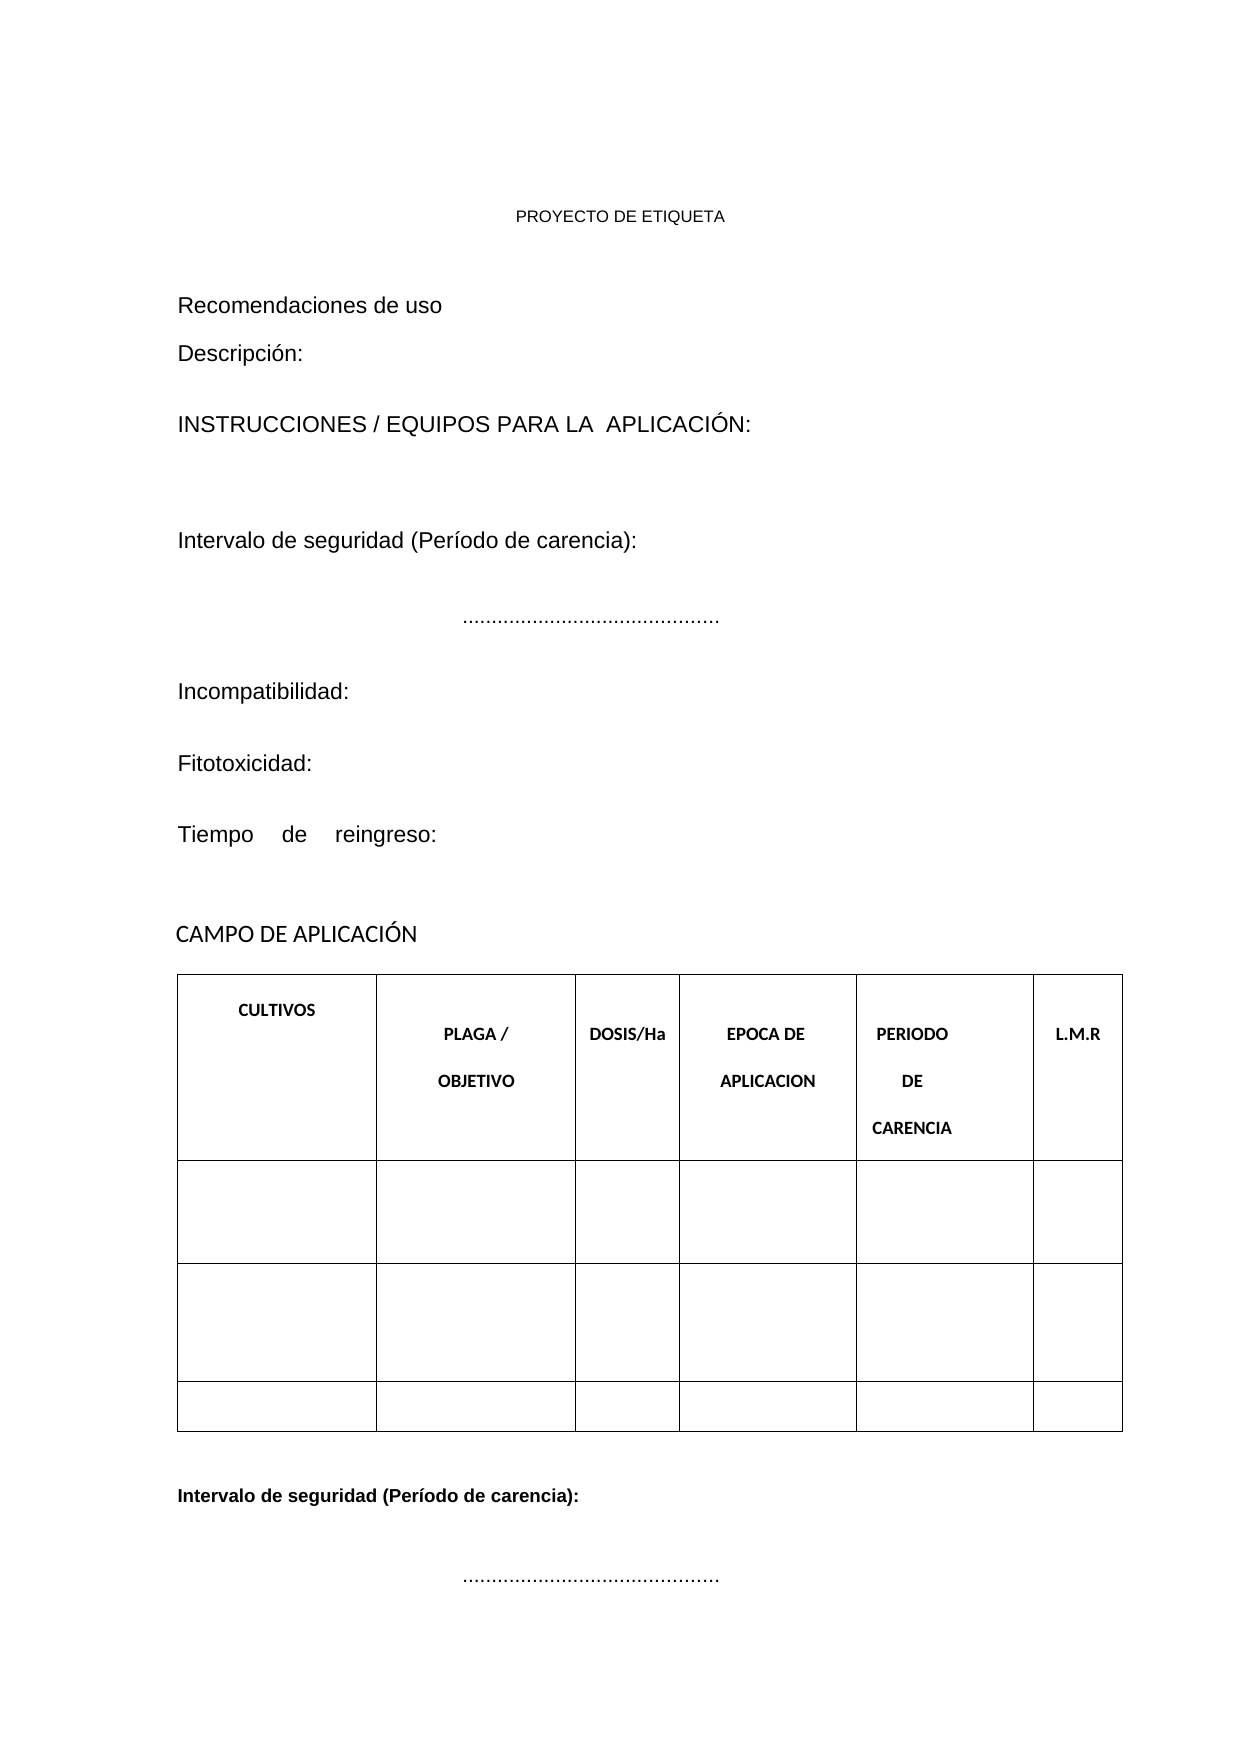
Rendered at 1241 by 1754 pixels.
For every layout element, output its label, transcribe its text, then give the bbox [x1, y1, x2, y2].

text </for> [177, 651, 1045, 675]
text <rec.crop_id.common_name> <rec.security_interval_in_days> [177, 1562, 1063, 1586]
table_cell [857, 1382, 1033, 1431]
text <for each="rec in o.use_recommendation_ids"> [177, 577, 1045, 601]
table_cell <for each="rec in o.use_recommendation_ids"> [178, 1161, 376, 1263]
text Fitotoxicidad: <for each="inf in informations(o, 'Fitotoxicidade','approved')"> <inf> </for> [177, 749, 1063, 800]
table_cell [377, 1382, 575, 1431]
text Intervalo de seguridad (Período de carencia): [177, 1485, 1063, 1506]
text Intervalo de seguridad (Período de carencia): [177, 527, 1063, 553]
table_cell <rec.security_interval_in_days> [857, 1264, 1033, 1381]
text Descripción: <for each="inf in informations(o, 'Technical report / Purpose','approved')"> <inf> </for> [177, 340, 1063, 390]
table_cell [576, 1382, 679, 1431]
table_cell <rec.LMR> [1034, 1264, 1122, 1381]
table_cell [680, 1161, 856, 1263]
table_cell [1034, 1382, 1122, 1431]
text CAMPO DE APLICACIÓN [102, 918, 1063, 949]
table_cell [576, 1161, 679, 1263]
table_header PLAGA / OBJETIVO [377, 975, 575, 1160]
table_header L.M.R [1034, 975, 1122, 1160]
text INSTRUCCIONES / EQUIPOS PARA LA APLICACIÓN: [177, 411, 1063, 437]
text Recomendaciones de uso [177, 292, 1063, 319]
table_header DOSIS/Ha [576, 975, 679, 1160]
table_cell [857, 1161, 1033, 1263]
table_cell <rec.application_time> [680, 1264, 856, 1381]
table_cell <rec.crop_id.common_name> [178, 1264, 376, 1381]
table_header PERIODO DE CARENCIA [857, 975, 1033, 1160]
text Tiempo de reingreso: <for each="inf in informations(o, 'Intervalo de reentrada','approved')"> <inf> </for> [177, 821, 1063, 871]
table_cell <rec.tarjet_pest_id.name> [377, 1264, 575, 1381]
table_cell </for> [178, 1382, 376, 1431]
text Incompatibilidad: <for each="inf in informations(o, 'Compatibilidade com outros produtos','approved')"> <inf> </for> [177, 678, 1063, 729]
table_cell [680, 1382, 856, 1431]
table_cell [377, 1161, 575, 1263]
table_header EPOCA DE APLICACION [680, 975, 856, 1160]
table_cell [1034, 1161, 1122, 1263]
text <for each="inf in informations(o, 'Technical report / Use instructions','approved')"> <inf> </for> [177, 458, 1063, 506]
table_cell <rec.commecial_product_rate> [576, 1264, 679, 1381]
text <for each="rec in o.use_recommendation_ids"> [177, 1536, 1045, 1559]
table_header CULTIVOS [178, 975, 376, 1160]
text <rec.crop_id.common_name> <rec.security_interval_in_days> [177, 604, 1063, 628]
